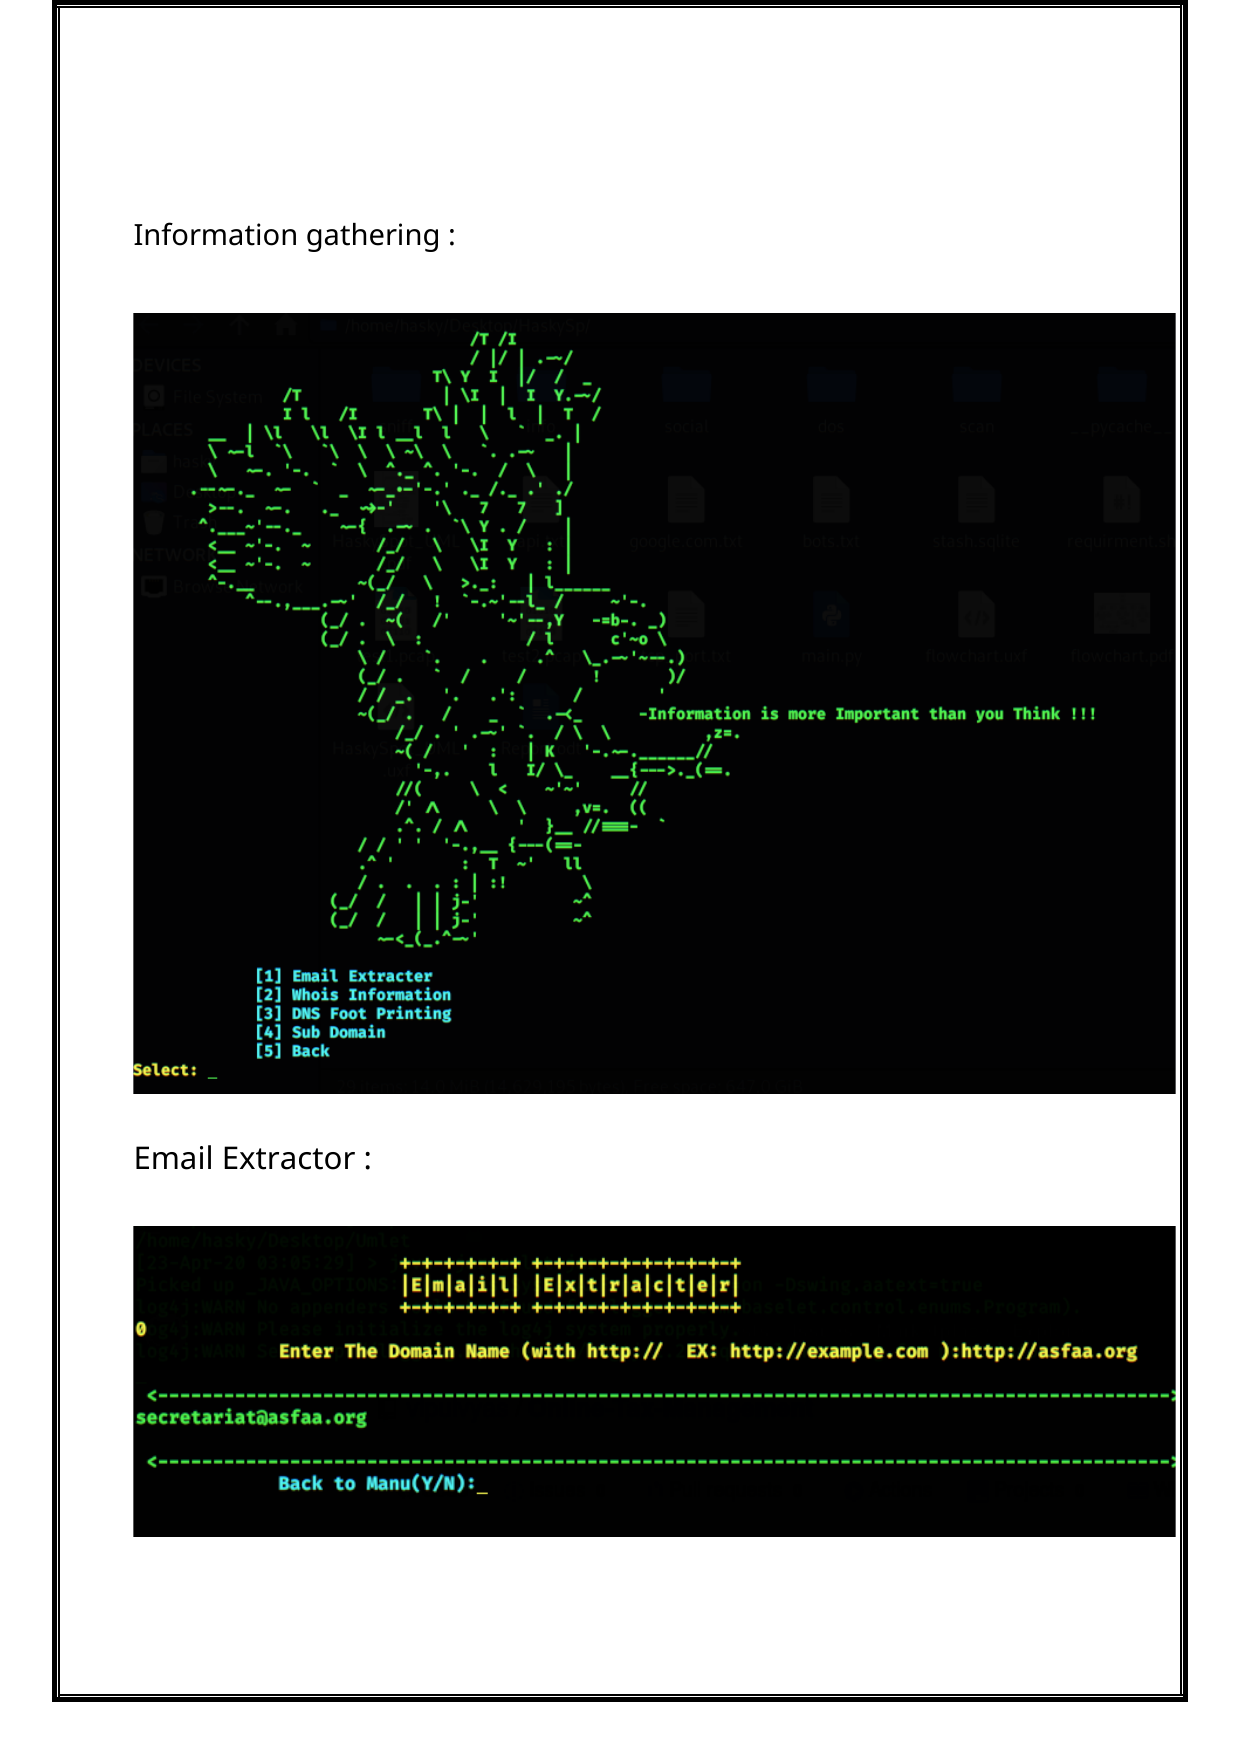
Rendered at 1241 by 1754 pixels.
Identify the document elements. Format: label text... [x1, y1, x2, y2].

picture [133, 1226, 1176, 1537]
text Information gathering : [133, 215, 1176, 254]
picture [133, 313, 1176, 1094]
text Email Extractor : [133, 1136, 1176, 1179]
